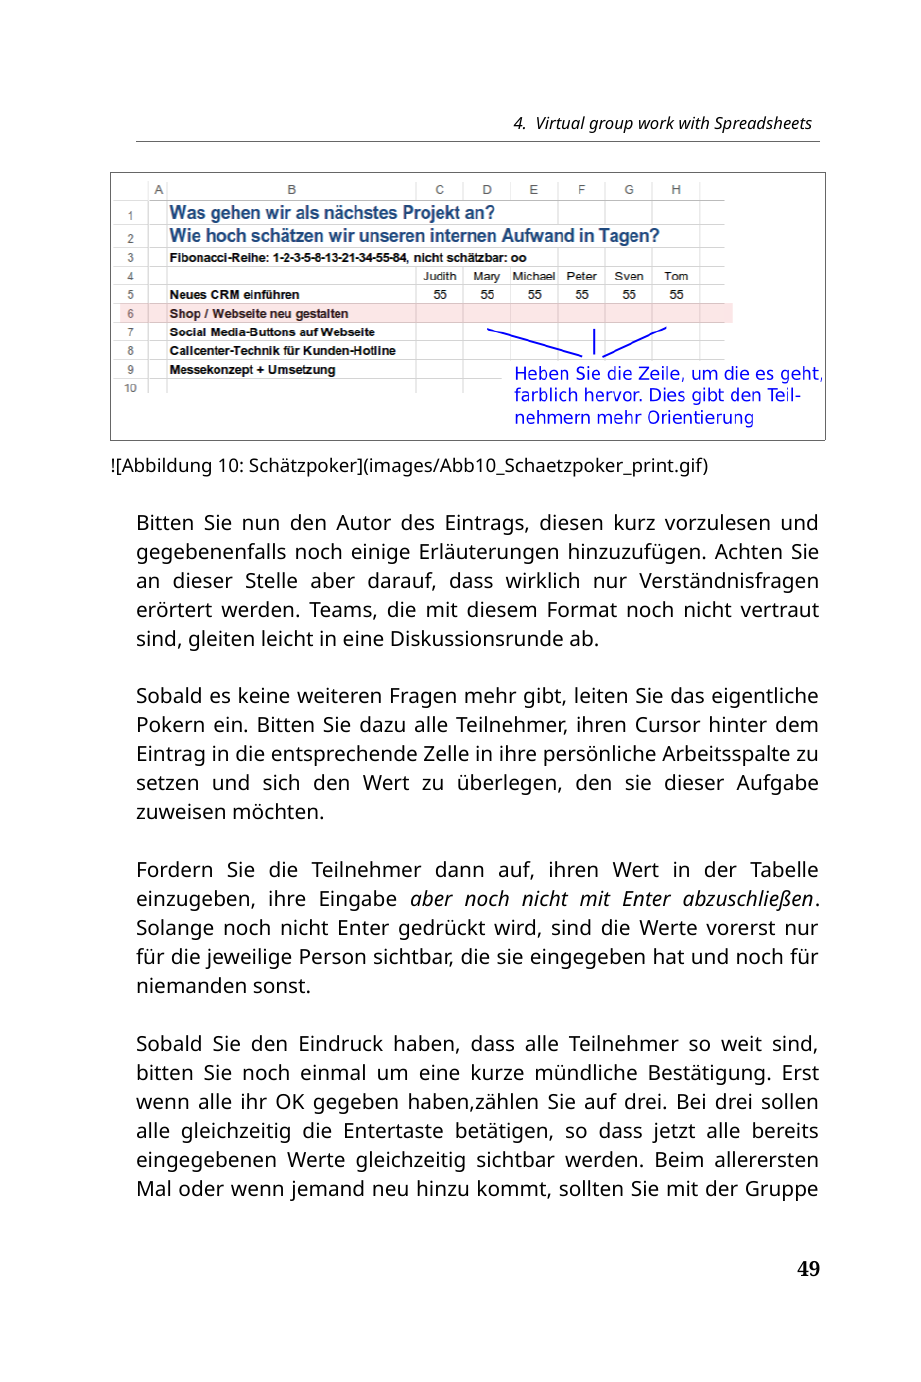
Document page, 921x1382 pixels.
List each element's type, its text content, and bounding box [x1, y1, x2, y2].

text Bitten Sie nun den Autor des Eintrags, diesen kurz vorzulesen und gegebenenfalls noch einige Erläuterungen hinzuzufügen. Achten Sie an dieser Stelle aber darauf, dass wirklich nur Verständnisfragen erörtert werden. Teams, die mit diesem Format noch nicht vertraut sind, gleiten leicht in eine Diskussionsrunde ab. [136, 477, 820, 652]
text Sobald Sie den Eindruck haben, dass alle Teilnehmer so weit sind, bitten Sie noch einmal um eine kurze mündliche Bestätigung. Erst wenn alle ihr OK gegeben haben,zählen Sie auf drei. Bei drei sollen alle gleichzeitig die Entertaste betätigen, so dass jetzt alle bereits eingegebenen Werte gleichzeitig sichtbar werden. Beim allerersten Mal oder wenn jemand neu hinzu kommt, sollten Sie mit der Gruppe [136, 1007, 820, 1202]
text Sobald es keine weiteren Fragen mehr gibt, leiten Sie das eigentliche Pokern ein. Bitten Sie dazu alle Teilnehmer, ihren Cursor hinter dem Eintrag in die entsprechende Zelle in ihre persönliche Arbeitsspalte zu setzen und sich den Wert zu überlegen, den sie dieser Aufgabe zuweisen möchten. [136, 660, 820, 826]
text [111, 173, 825, 440]
text ![Abbildung 10: Schätzpoker](images/Abb10_Schaetzpoker_print.gif) [110, 441, 825, 477]
text Fordern Sie die Teilnehmer dann auf, ihren Wert in der Tabelle einzugeben, ihre Eingabe aber noch nicht mit Enter abzuschließen. Solange noch nicht Enter gedrückt wird, sind die Werte vorerst nur für die jeweilige Person sichtbar, die sie eingegeben hat und noch für niemanden sonst. [136, 834, 820, 999]
picture [113, 175, 822, 437]
